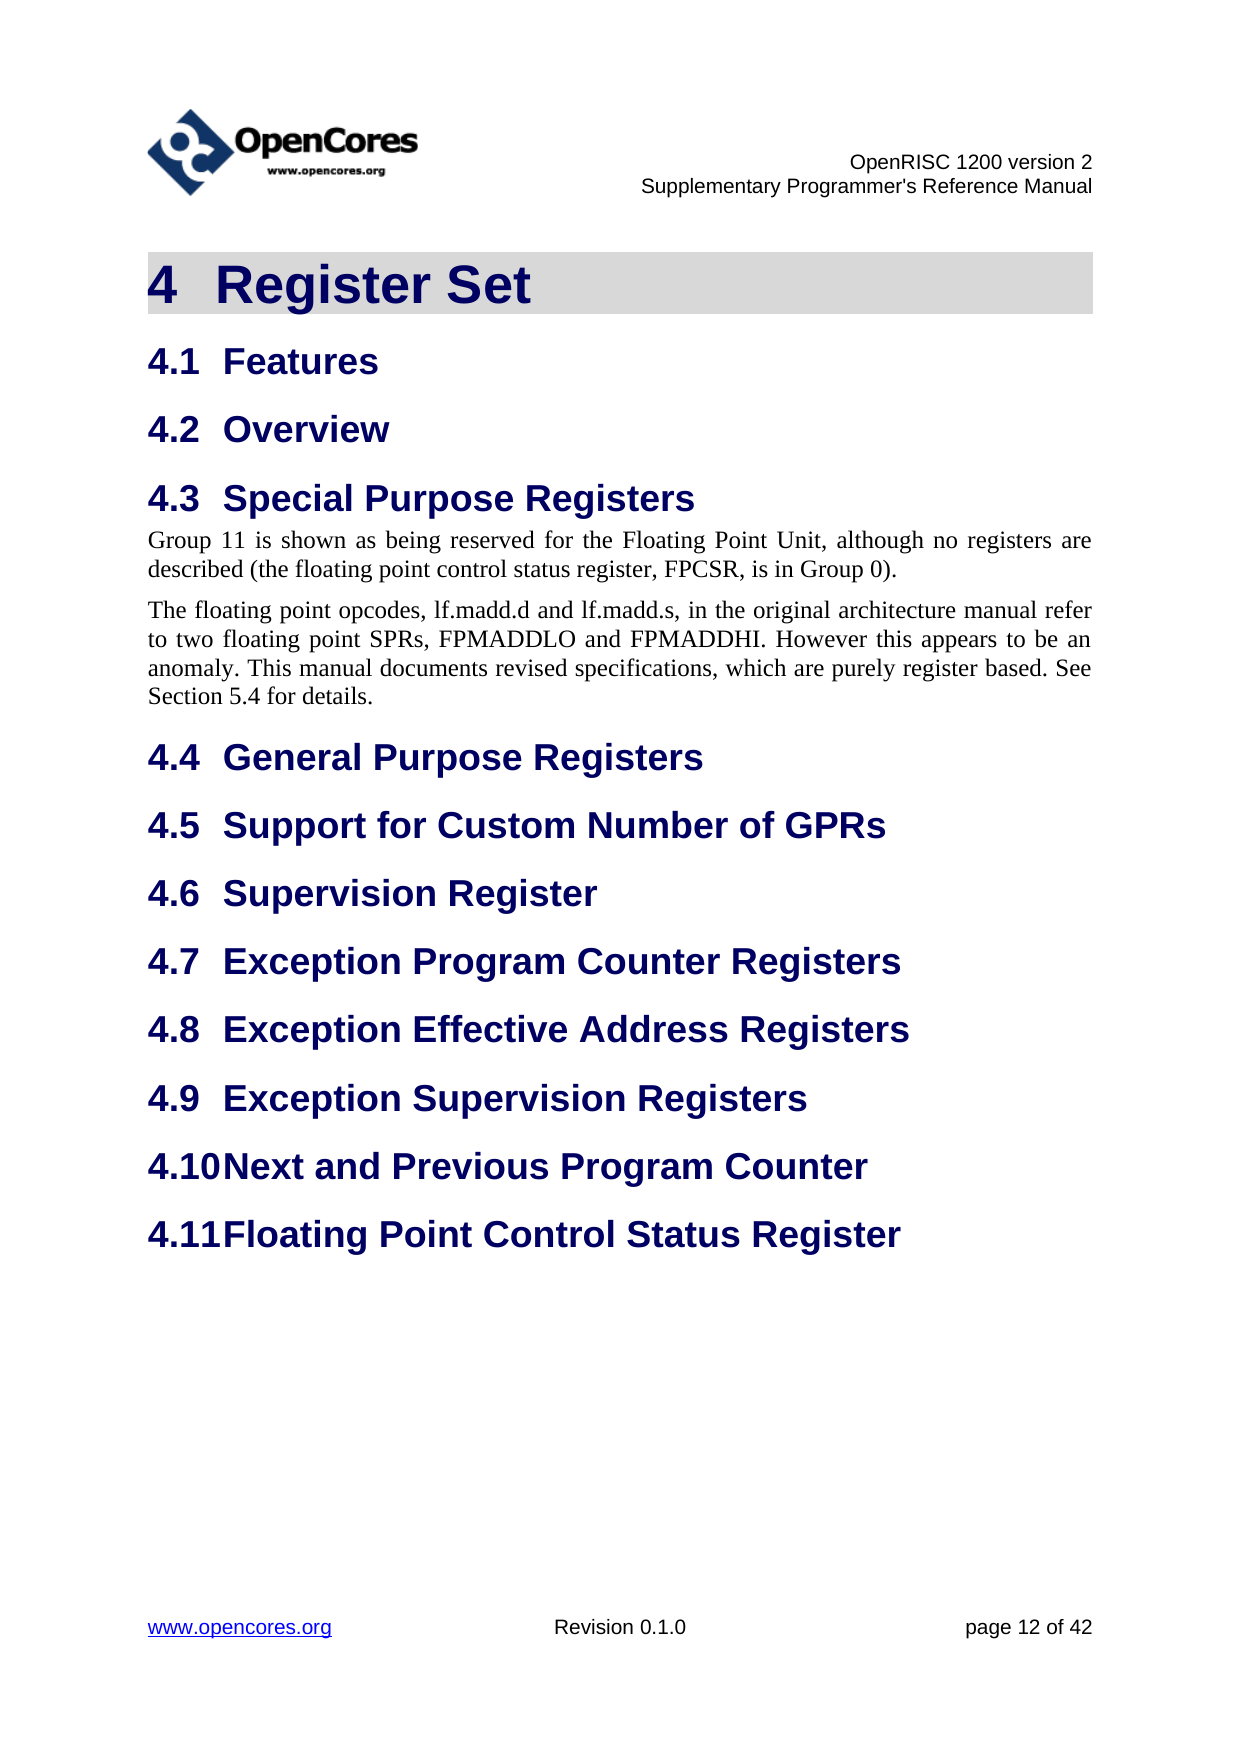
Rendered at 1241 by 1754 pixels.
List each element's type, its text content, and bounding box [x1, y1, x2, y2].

subtitle Overview [148, 408, 1093, 451]
subtitle Exception Supervision Registers [148, 1076, 1093, 1119]
subtitle Special Purpose Registers [148, 476, 1093, 519]
subtitle Floating Point Control Status Register [148, 1212, 1093, 1255]
picture [147, 109, 418, 196]
text Group 11 is shown as being reserved for the Floating Point Unit, although no registers are described (the floating point control status register, FPCSR, is in Group 0). [148, 525, 1093, 583]
subtitle Features [148, 339, 1093, 383]
subtitle Exception Program Counter Registers [148, 939, 1093, 983]
subtitle Exception Effective Address Registers [148, 1008, 1093, 1051]
text The floating point opcodes, lf.madd.d and lf.madd.s, in the original architecture manual refer to two floating point SPRs, FPMADDLO and FPMADDHI. However this appears to be an anomaly. This manual documents revised specifications, which are purely register based. See Section 5.4 for details. [148, 595, 1093, 710]
subtitle Register Set [148, 252, 1093, 314]
subtitle Supervision Register [148, 871, 1093, 914]
subtitle Support for Custom Number of GPRs [148, 803, 1093, 846]
subtitle General Purpose Registers [148, 735, 1093, 778]
subtitle Next and Previous Program Counter [148, 1144, 1093, 1187]
